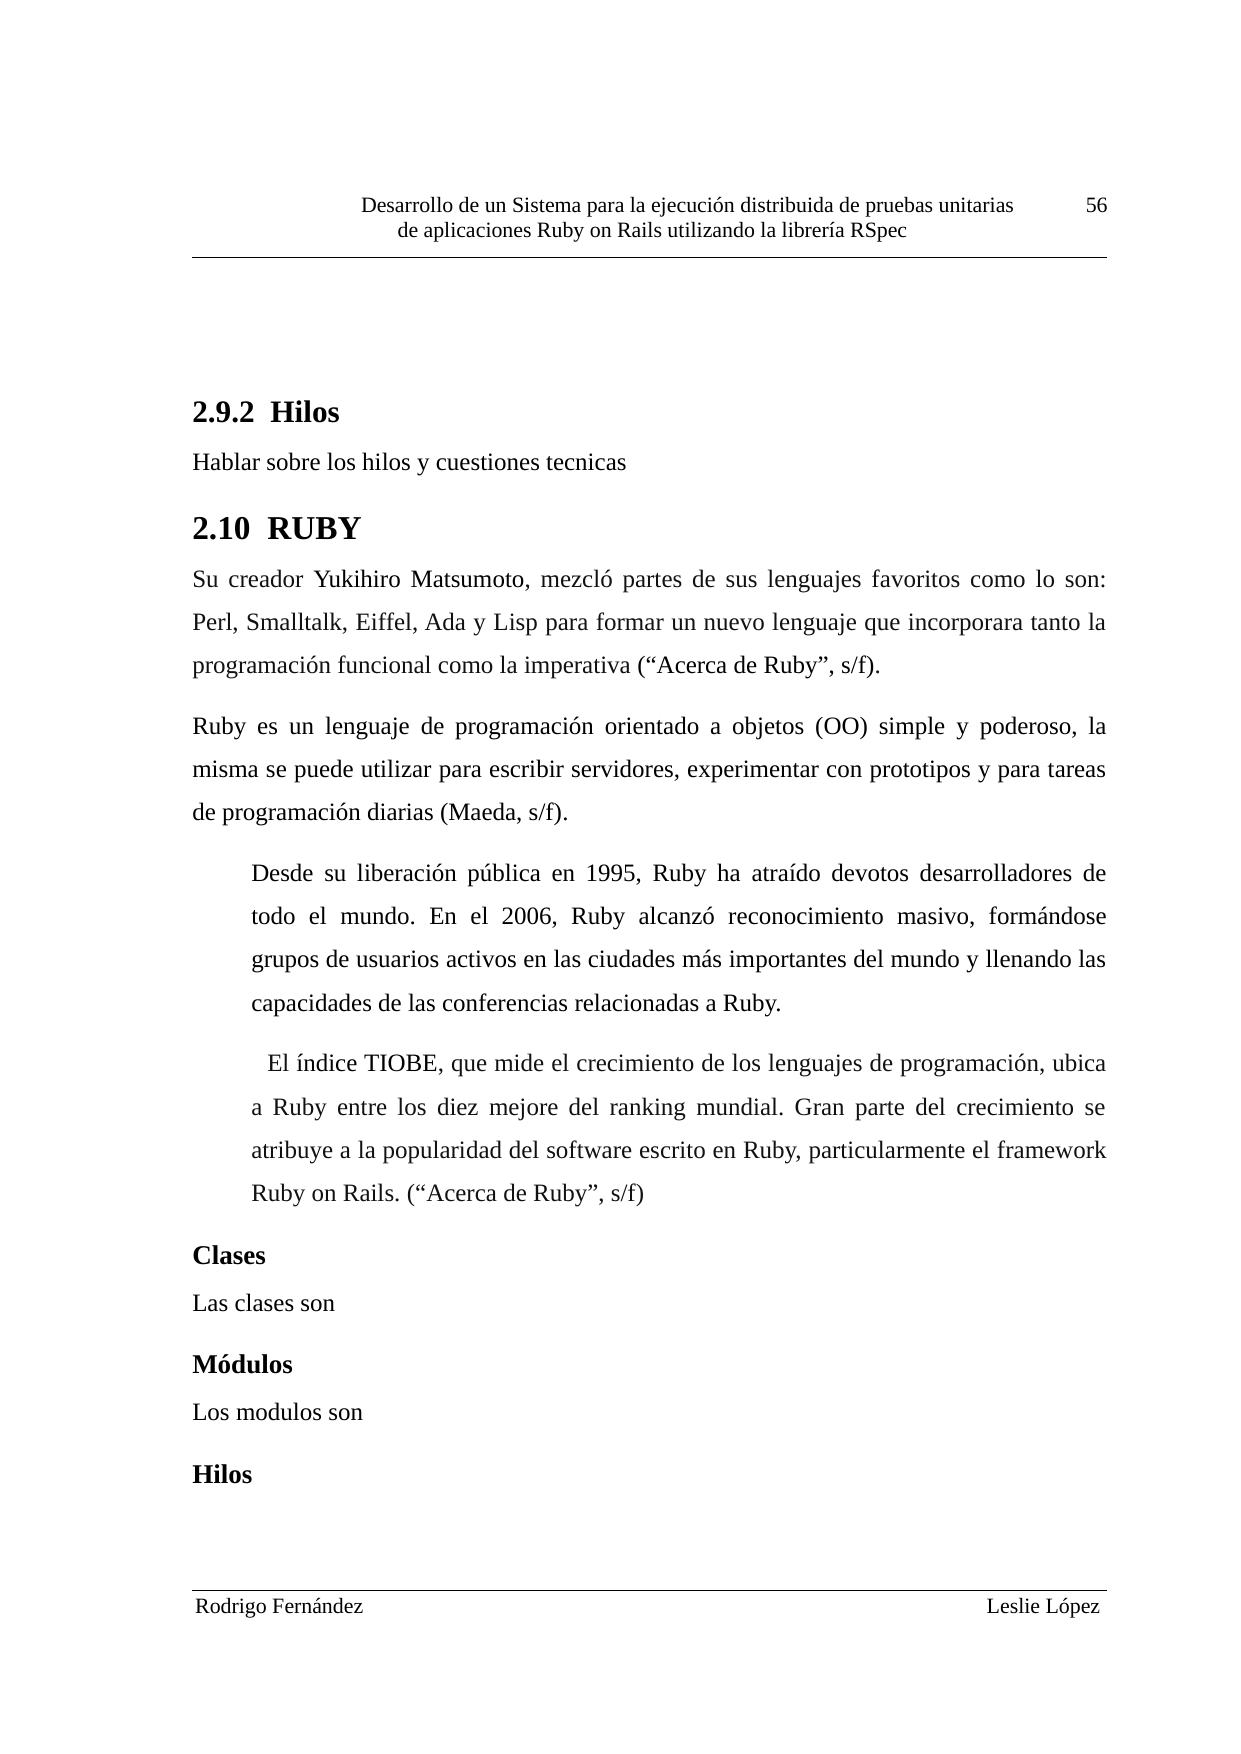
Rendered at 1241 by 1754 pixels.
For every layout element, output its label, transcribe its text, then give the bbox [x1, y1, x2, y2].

text Su creador Yukihiro Matsumoto, mezcló partes de sus lenguajes favoritos como lo son: Perl, Smalltalk, Eiffel, Ada y Lisp para formar un nuevo lenguaje que incorporara tanto la programación funcional como la imperativa (“Acerca de Ruby”, s/f).⁠ [192, 564, 1107, 679]
text Ruby es un lenguaje de programación orientado a objetos (OO) simple y poderoso, la misma se puede utilizar para escribir servidores, experimentar con prototipos y para tareas de programación diarias (Maeda, s/f).⁠ [192, 711, 1107, 826]
text Desde su liberación pública en 1995, Ruby ha atraído devotos desarrolladores de todo el mundo. En el 2006, Ruby alcanzó reconocimiento masivo, formándose grupos de usuarios activos en las ciudades más importantes del mundo y llenando las capacidades de las conferencias relacionadas a Ruby. [251, 858, 1107, 1016]
text El índice TIOBE, que mide el crecimiento de los lenguajes de programación, ubica a Ruby entre los diez mejore del ranking mundial. Gran parte del crecimiento se atribuye a la popularidad del software escrito en Ruby, particularmente el framework Ruby on Rails. (“Acerca de Ruby”, s/f)⁠ [251, 1048, 1107, 1207]
text Módulos [192, 1348, 1107, 1379]
subtitle Ruby [192, 508, 1107, 546]
text Clases [192, 1239, 1107, 1270]
text Las clases son [192, 1288, 1107, 1316]
text Hablar sobre los hilos y cuestiones tecnicas [192, 447, 1107, 476]
subtitle Hilos [192, 394, 1107, 429]
text Los modulos son [192, 1397, 1107, 1426]
text Hilos [192, 1458, 1107, 1489]
